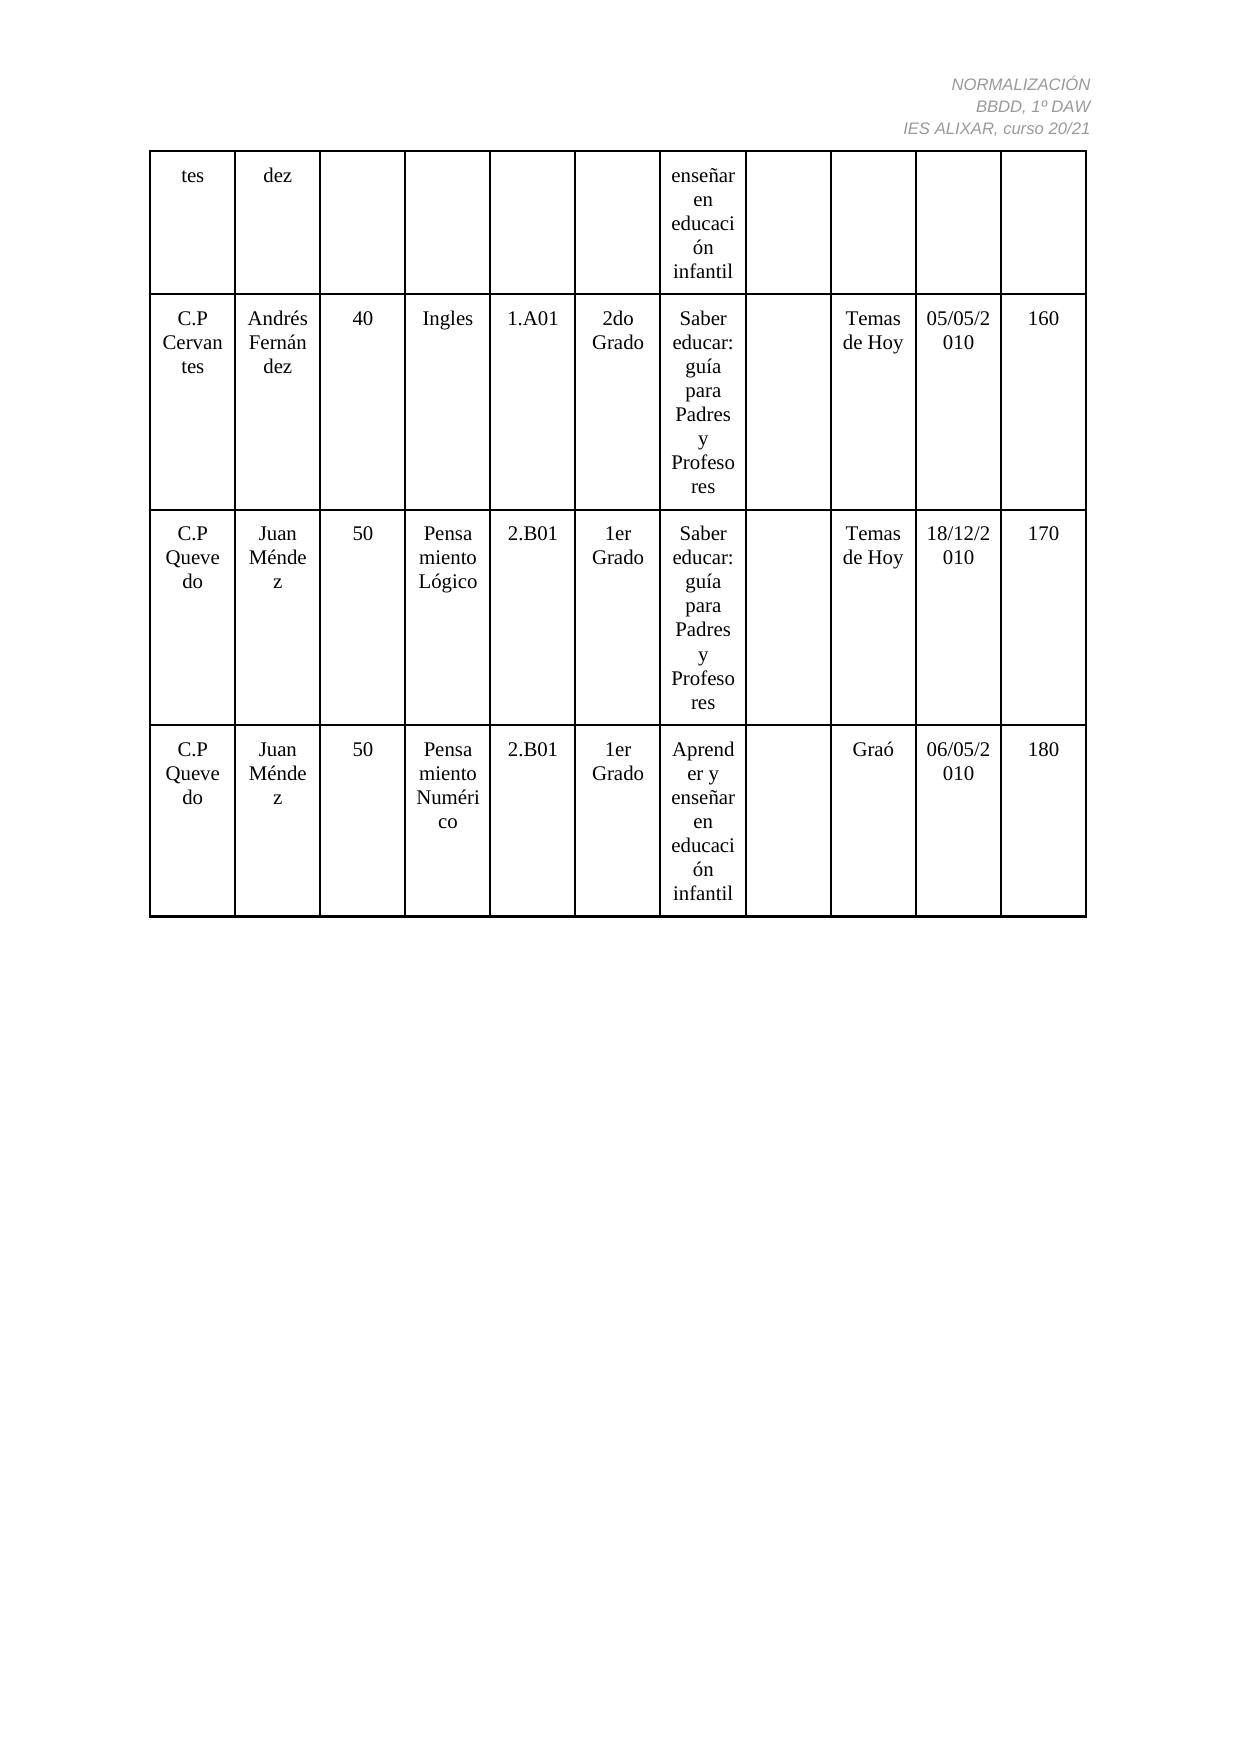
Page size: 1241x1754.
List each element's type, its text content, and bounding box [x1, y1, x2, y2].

table_cell C.P Quevedo [151, 511, 234, 724]
table_cell 2.B01 [491, 511, 574, 724]
table_cell [1002, 152, 1085, 293]
table_cell Saber educar: guía para Padres y Profesores [661, 295, 745, 509]
table_cell tes [151, 152, 234, 293]
table_cell [747, 152, 830, 293]
table_cell 160 [1002, 295, 1085, 509]
table_cell Temas de Hoy [832, 511, 915, 724]
table_cell [832, 152, 915, 293]
table_cell C.P Cervantes [151, 295, 234, 509]
table_cell 05/05/2010 [917, 295, 1000, 509]
table_cell Saber educar: guía para Padres y Profesores [661, 511, 745, 724]
table_cell Aprender y enseñar en educación infantil [661, 726, 745, 915]
table_cell Juan Méndez [236, 726, 319, 915]
table_cell Andrés Fernández [236, 295, 319, 509]
table_cell 50 [321, 511, 404, 724]
table_cell dez [236, 152, 319, 293]
table_cell Pensamiento Lógico [406, 511, 489, 724]
table_cell Ingles [406, 295, 489, 509]
table_cell [406, 152, 489, 293]
table_cell 180 [1002, 726, 1085, 915]
table_cell [576, 152, 659, 293]
table_cell [917, 152, 1000, 293]
table_cell 18/12/2010 [917, 511, 1000, 724]
table_cell 1.A01 [491, 295, 574, 509]
table_cell C.P Quevedo [151, 726, 234, 915]
table_cell 06/05/2010 [917, 726, 1000, 915]
table_cell 170 [1002, 511, 1085, 724]
table_cell 2.B01 [491, 726, 574, 915]
table_cell [747, 726, 830, 915]
table_cell 1er Grado [576, 726, 659, 915]
table_cell 50 [321, 726, 404, 915]
table_cell 40 [321, 295, 404, 509]
table_cell 2do Grado [576, 295, 659, 509]
table_cell [491, 152, 574, 293]
table_cell enseñar en educación infantil [661, 152, 745, 293]
table_cell [321, 152, 404, 293]
table_cell 1er Grado [576, 511, 659, 724]
table_cell Temas de Hoy [832, 295, 915, 509]
table_cell Pensamiento Numérico [406, 726, 489, 915]
table_cell Graó [832, 726, 915, 915]
table_cell Juan Méndez [236, 511, 319, 724]
table_cell [747, 295, 830, 509]
table_cell [747, 511, 830, 724]
